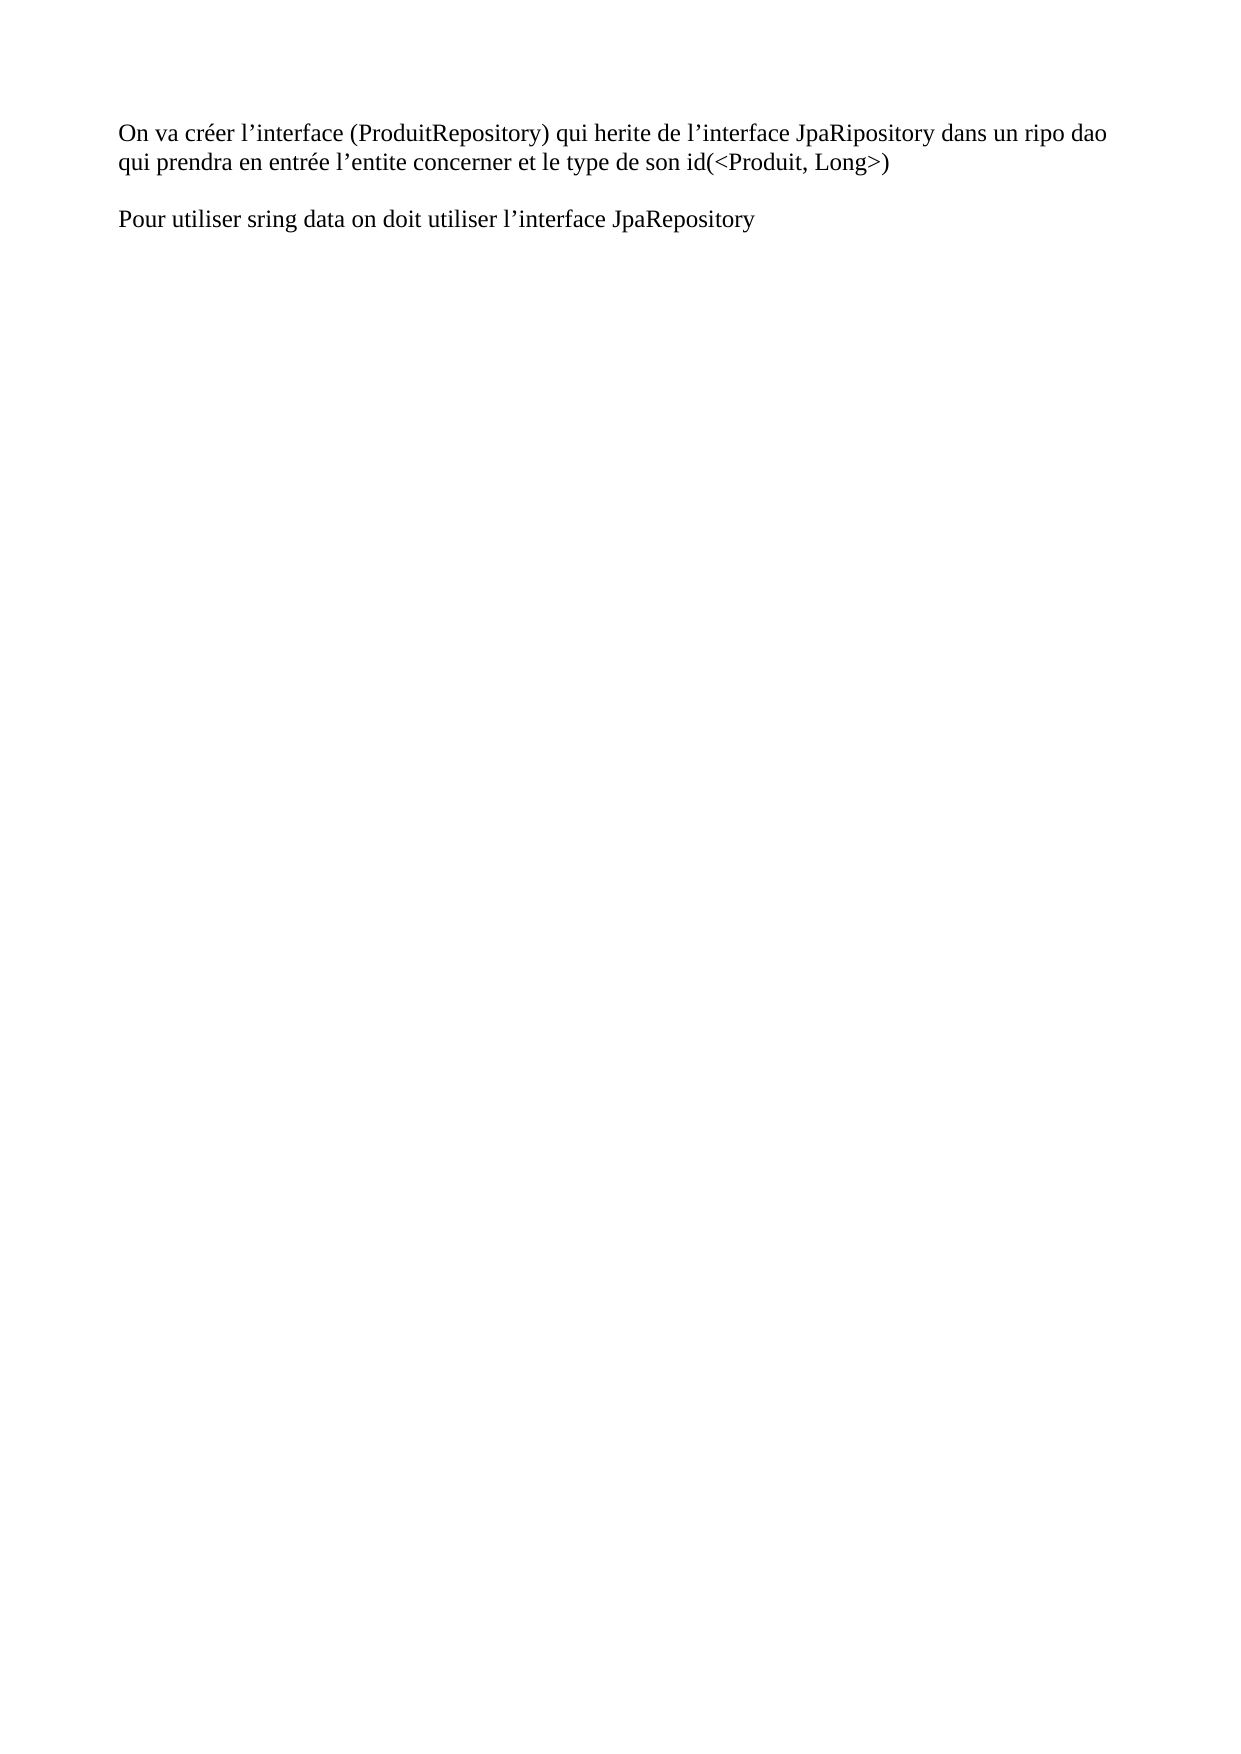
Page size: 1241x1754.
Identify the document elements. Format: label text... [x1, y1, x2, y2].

text On va créer l’interface (ProduitRepository) qui herite de l’interface JpaRipository dans un ripo dao qui prendra en entrée l’entite concerner et le type de son id(<Produit, Long>) [118, 118, 1122, 176]
text Pour utiliser sring data on doit utiliser l’interface JpaRepository [118, 204, 1122, 233]
